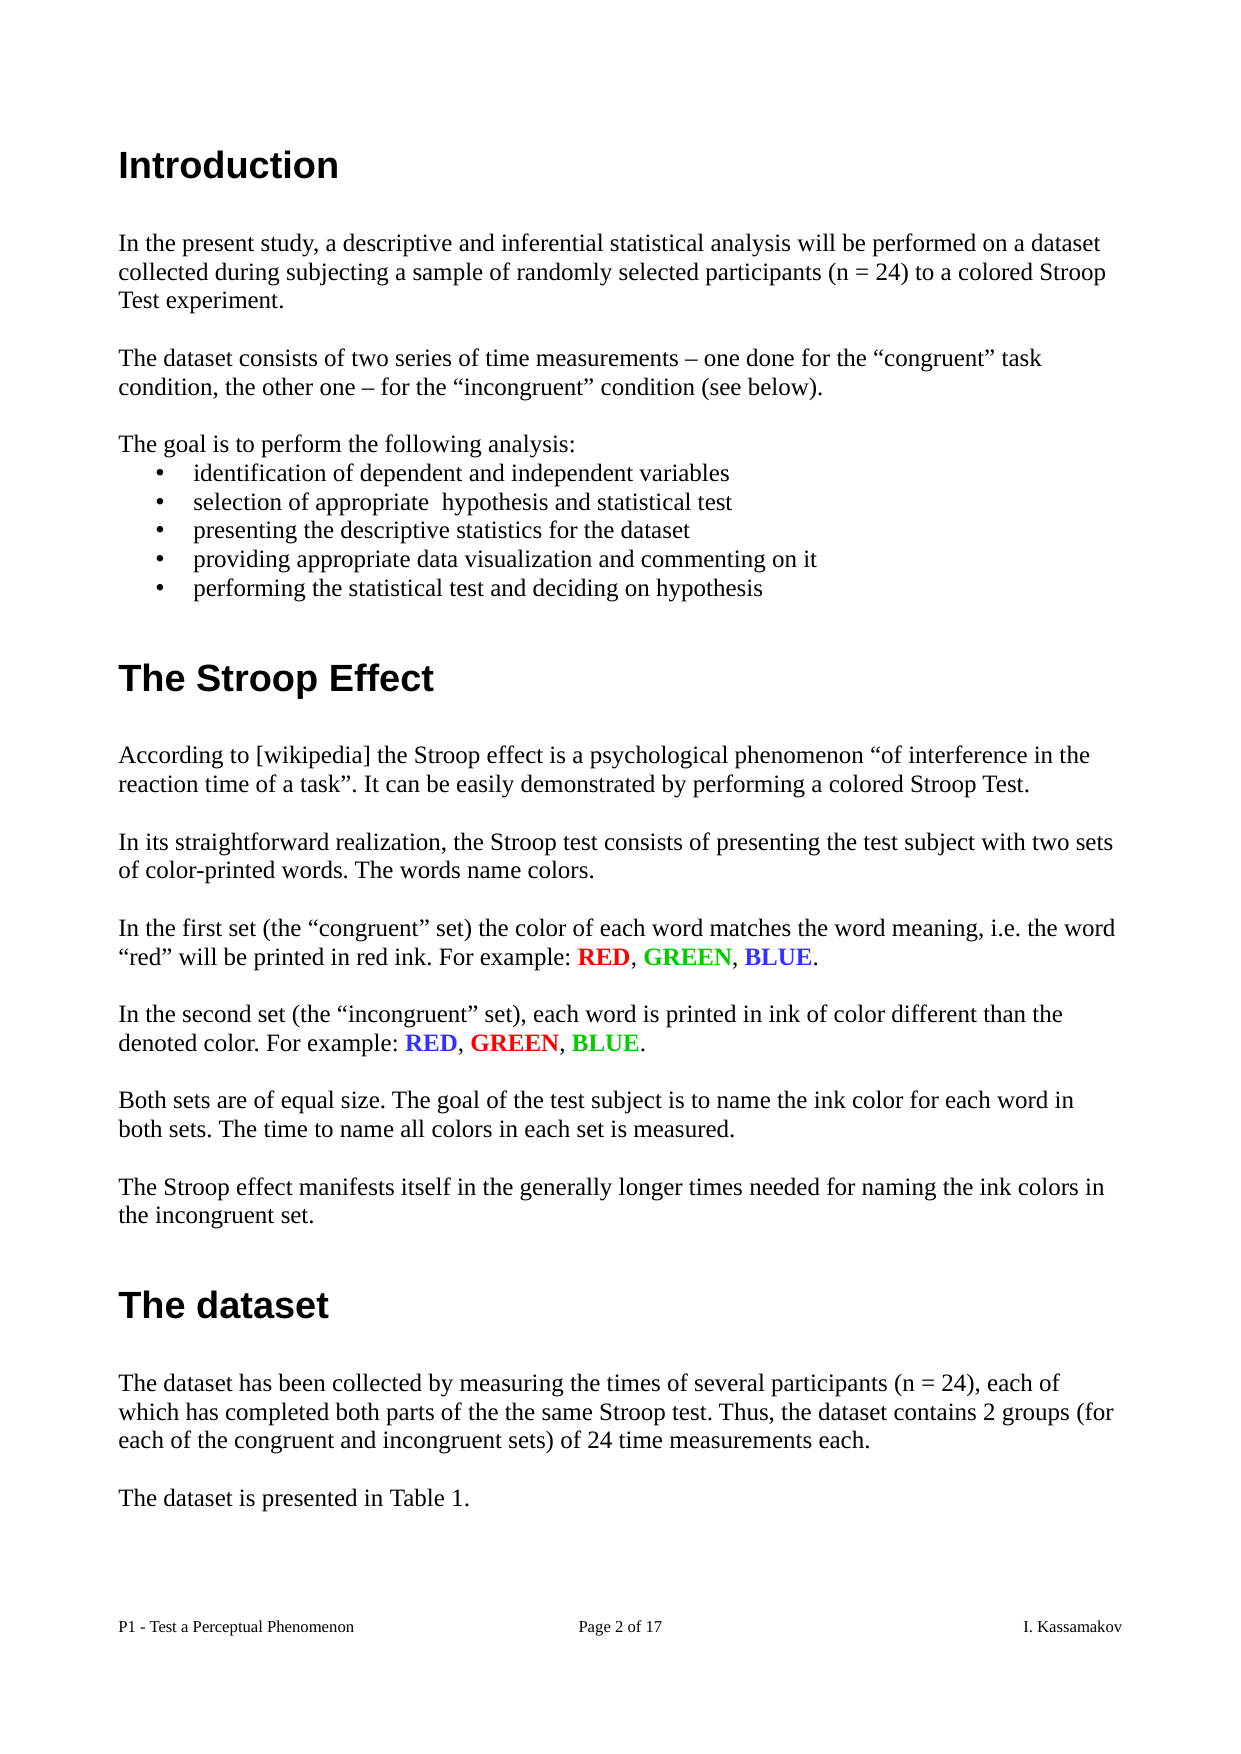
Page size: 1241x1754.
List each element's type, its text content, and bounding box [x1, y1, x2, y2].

text The dataset is presented in Table 1. [118, 1483, 1122, 1512]
list presenting the descriptive statistics for the dataset [156, 516, 1122, 544]
list selection of appropriate hypothesis and statistical test [156, 487, 1122, 516]
text Both sets are of equal size. The goal of the test subject is to name the ink color for each word in both sets. The time to name all colors in each set is measured. [118, 1085, 1122, 1143]
text The Stroop effect manifests itself in the generally longer times needed for naming the ink colors in the incongruent set. [118, 1172, 1122, 1229]
list performing the statistical test and deciding on hypothesis [156, 573, 1122, 602]
text In the second set (the “incongruent” set), each word is printed in ink of color different than the denoted color. For example: RED, GREEN, BLUE. [118, 999, 1122, 1057]
text In the present study, a descriptive and inferential statistical analysis will be performed on a dataset collected during subjecting a sample of randomly selected participants (n = 24) to a colored Stroop Test experiment. [118, 228, 1122, 314]
text According to [wikipedia] the Stroop effect is a psychological phenomenon “of interference in the reaction time of a task”. It can be easily demonstrated by performing a colored Stroop Test. [118, 740, 1122, 798]
list providing appropriate data visualization and commenting on it [156, 544, 1122, 573]
text The goal is to perform the following analysis: [118, 429, 1122, 458]
list identification of dependent and independent variables [156, 458, 1122, 487]
text In its straightforward realization, the Stroop test consists of presenting the test subject with two sets of color-printed words. The words name colors. [118, 827, 1122, 884]
text The dataset consists of two series of time measurements – one done for the “congruent” task condition, the other one – for the “incongruent” condition (see below). [118, 343, 1122, 401]
subtitle The dataset [118, 1283, 1122, 1327]
text In the first set (the “congruent” set) the color of each word matches the word meaning, i.e. the word “red” will be printed in red ink. For example: RED, GREEN, BLUE. [118, 913, 1122, 970]
text The dataset has been collected by measuring the times of several participants (n = 24), each of which has completed both parts of the the same Stroop test. Thus, the dataset contains 2 groups (for each of the congruent and incongruent sets) of 24 time measurements each. [118, 1368, 1122, 1454]
subtitle The Stroop Effect [118, 656, 1122, 699]
subtitle Introduction [118, 143, 1122, 187]
